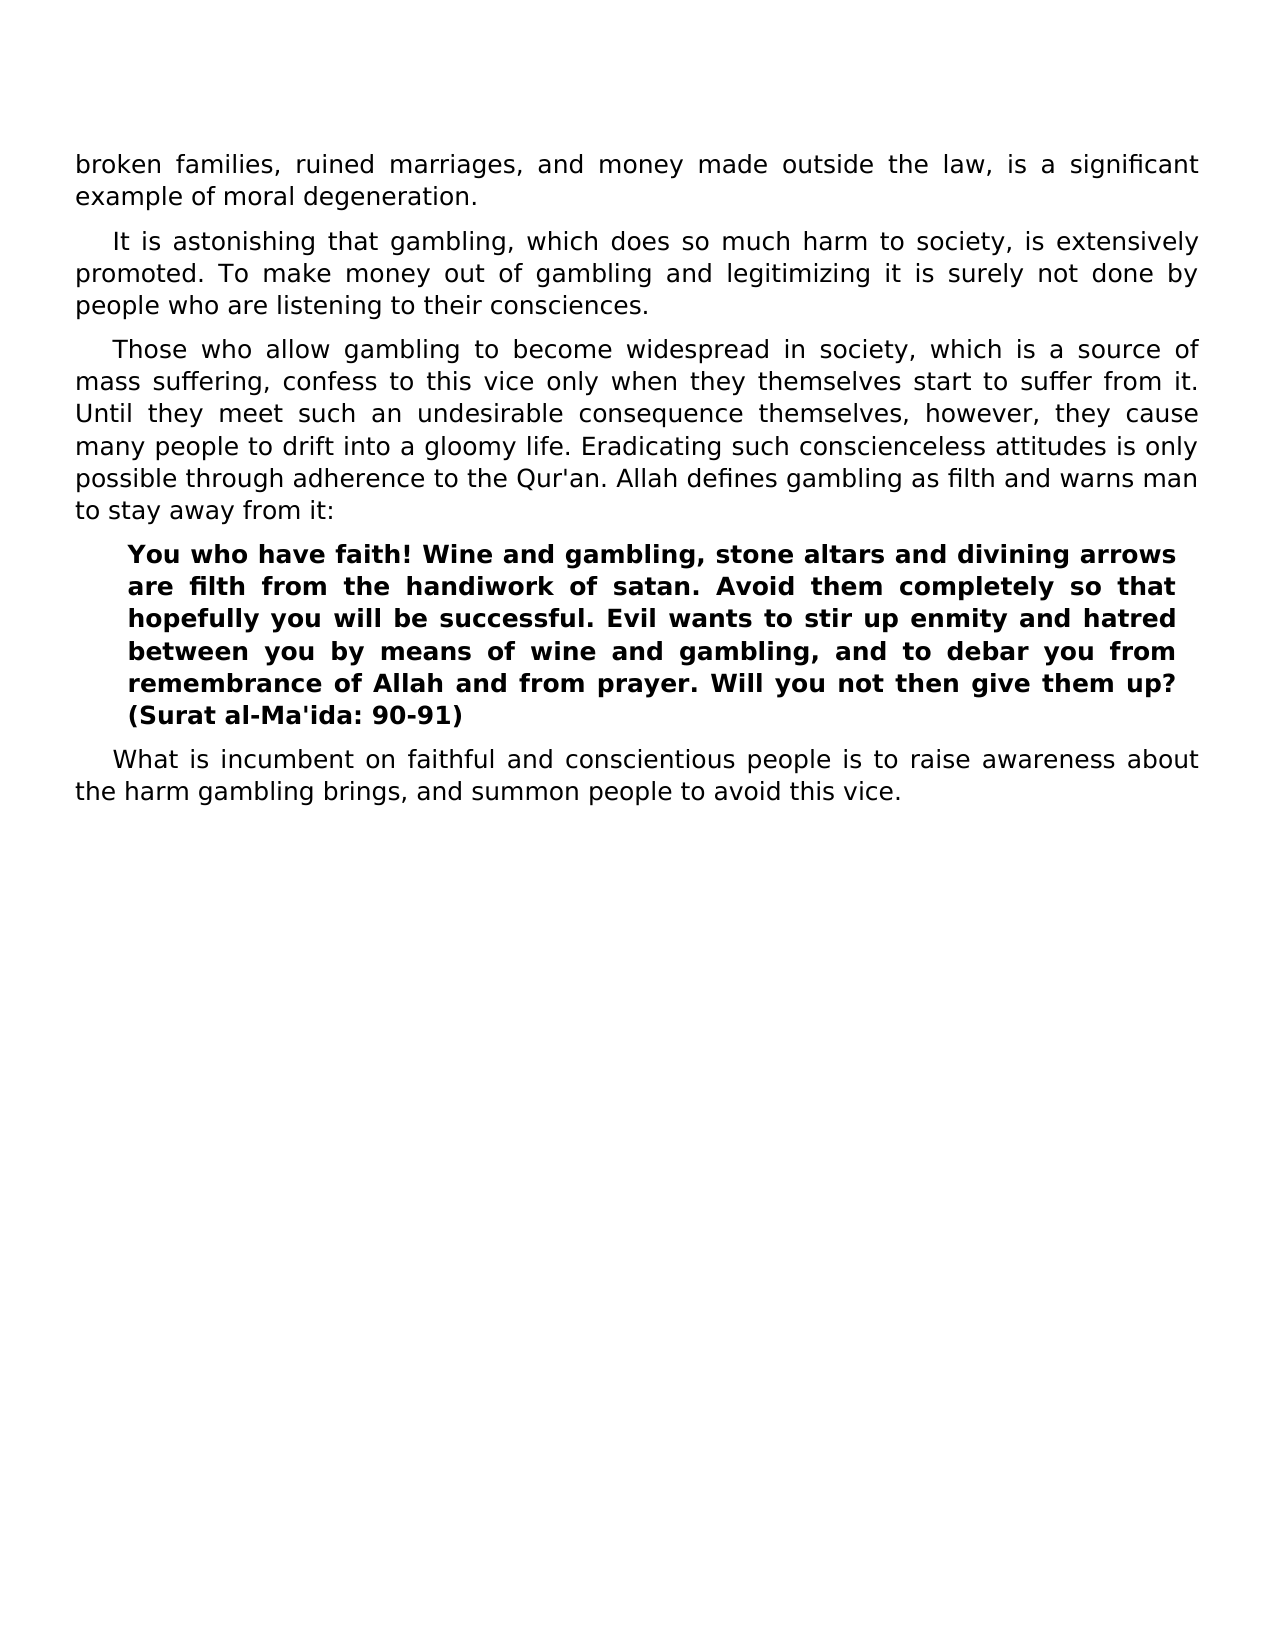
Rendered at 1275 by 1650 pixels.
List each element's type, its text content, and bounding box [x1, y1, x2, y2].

text You who have faith! Wine and gambling, stone altars and divining arrows are filth from the handiwork of satan. Avoid them completely so that hopefully you will be successful. Evil wants to stir up enmity and hatred between you by means of wine and gambling, and to debar you from remembrance of Allah and from prayer. Will you not then give them up? (Surat al-Ma'ida: 90-91) [127, 540, 1177, 730]
text It is astonishing that gambling, which does so much harm to society, is extensively promoted. To make money out of gambling and legitimizing it is surely not done by people who are listening to their consciences. [75, 227, 1200, 320]
text What is incumbent on faithful and conscientious people is to raise awareness about the harm gambling brings, and summon people to avoid this vice. [75, 745, 1200, 807]
text Those who allow gambling to become widespread in society, which is a source of mass suffering, confess to this vice only when they themselves start to suffer from it. Until they meet such an undesirable consequence themselves, however, they cause many people to drift into a gloomy life. Eradicating such conscienceless attitudes is only possible through adherence to the Qur'an. Allah defines gambling as filth and warns man to stay away from it: [75, 335, 1200, 525]
text broken families, ruined marriages, and money made outside the law, is a significant example of moral degeneration. [75, 150, 1200, 211]
